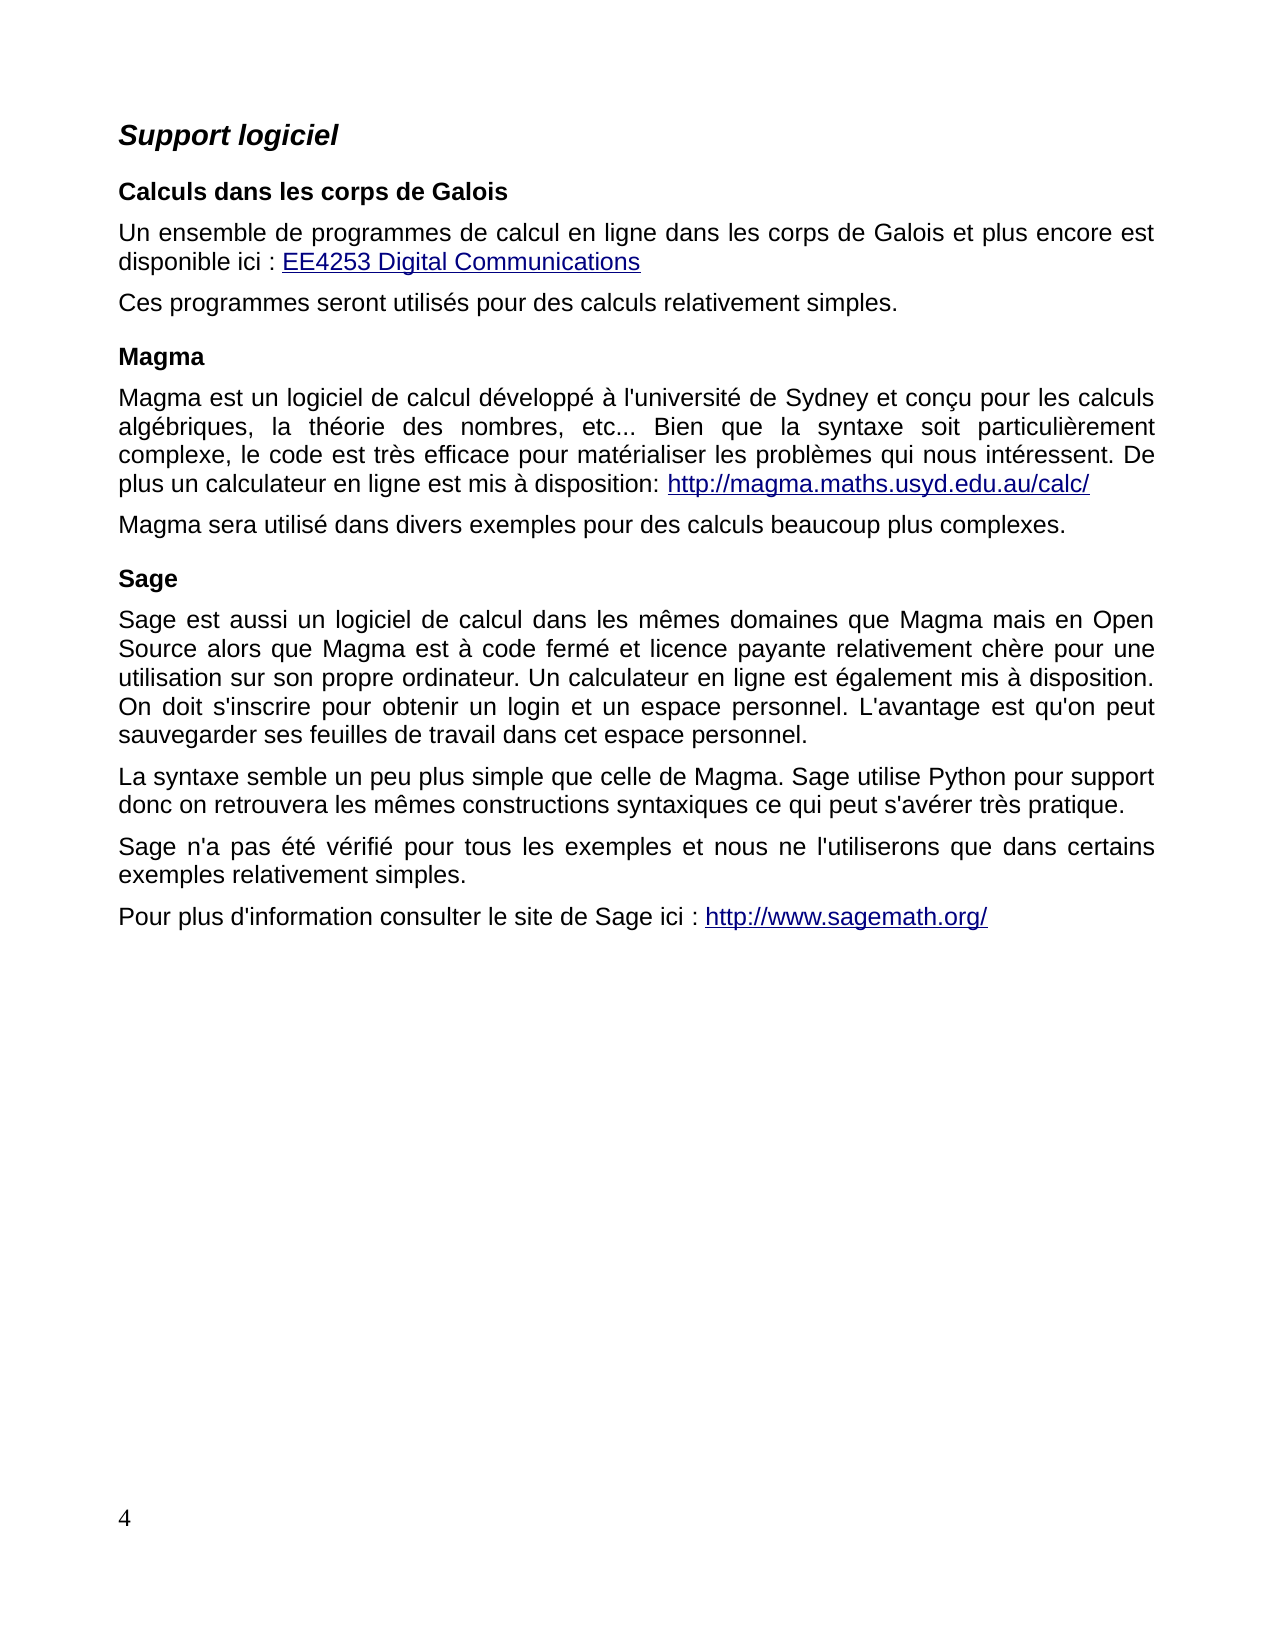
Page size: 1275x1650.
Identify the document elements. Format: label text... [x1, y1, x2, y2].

text Pour plus d'information consulter le site de Sage ici : http://www.sagemath.org/ [118, 902, 1157, 930]
text Magma sera utilisé dans divers exemples pour des calculs beaucoup plus complexes. [118, 510, 1157, 539]
text La syntaxe semble un peu plus simple que celle de Magma. Sage utilise Python pour support donc on retrouvera les mêmes constructions syntaxiques ce qui peut s'avérer très pratique. [118, 762, 1157, 819]
subtitle Sage [118, 564, 1157, 593]
text Un ensemble de programmes de calcul en ligne dans les corps de Galois et plus encore est disponible ici : EE4253 Digital Communications [118, 218, 1157, 275]
text Ces programmes seront utilisés pour des calculs relativement simples. [118, 288, 1157, 317]
subtitle Support logiciel [118, 118, 1157, 152]
text Magma est un logiciel de calcul développé à l'université de Sydney et conçu pour les calculs algébriques, la théorie des nombres, etc... Bien que la syntaxe soit particulièrement complexe, le code est très efficace pour matérialiser les problèmes qui nous intéressent. De plus un calculateur en ligne est mis à disposition: http://magma.maths.usyd.edu.au/calc/ [118, 383, 1157, 498]
subtitle Magma [118, 342, 1157, 370]
subtitle Calculs dans les corps de Galois [118, 177, 1157, 205]
text Sage n'a pas été vérifié pour tous les exemples et nous ne l'utiliserons que dans certains exemples relativement simples. [118, 832, 1157, 889]
text Sage est aussi un logiciel de calcul dans les mêmes domaines que Magma mais en Open Source alors que Magma est à code fermé et licence payante relativement chère pour une utilisation sur son propre ordinateur. Un calculateur en ligne est également mis à disposition. On doit s'inscrire pour obtenir un login et un espace personnel. L'avantage est qu'on peut sauvegarder ses feuilles de travail dans cet espace personnel. [118, 605, 1157, 749]
